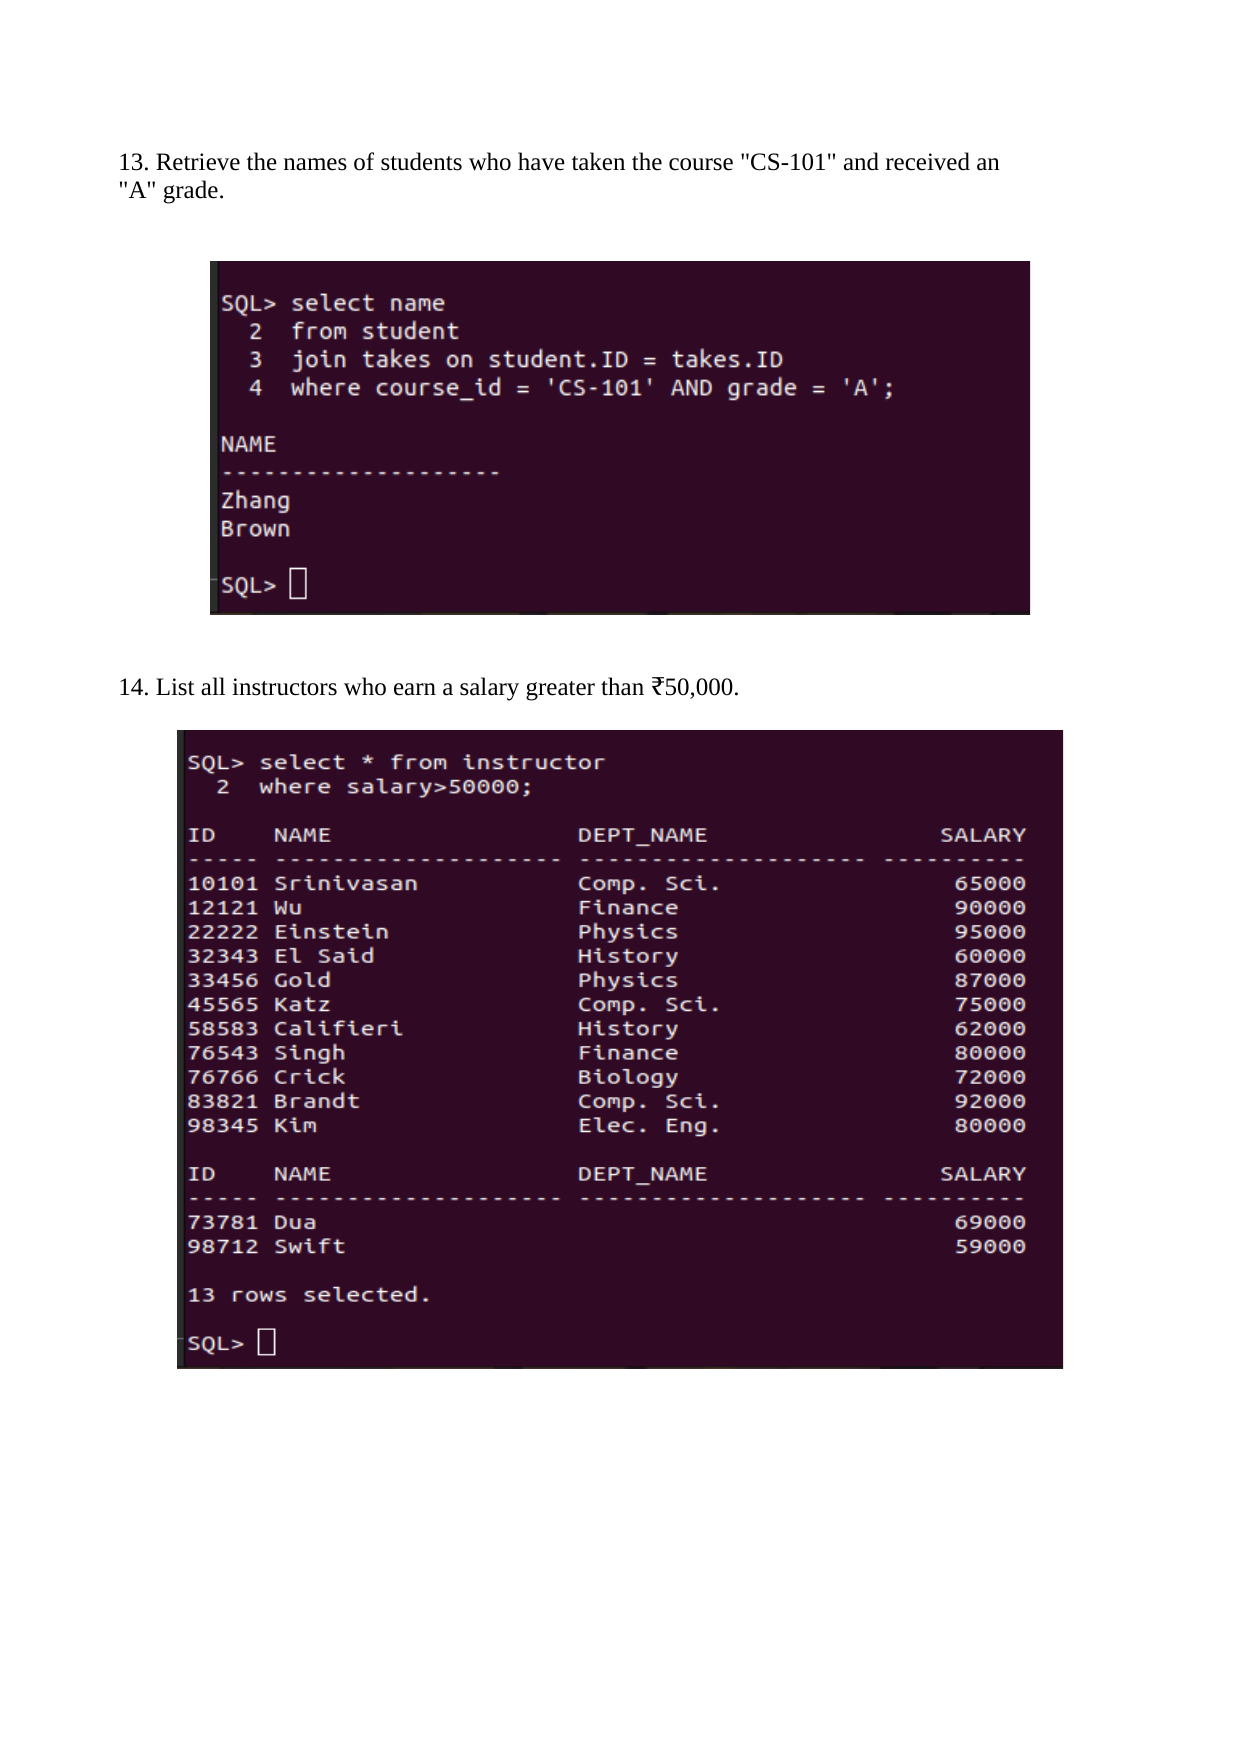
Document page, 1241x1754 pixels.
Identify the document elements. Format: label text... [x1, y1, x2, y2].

text "A" grade. [118, 176, 1122, 204]
text 14. List all instructors who earn a salary greater than ₹50,000. [118, 672, 1122, 701]
picture [177, 730, 1064, 1369]
picture [210, 261, 1031, 615]
text 13. Retrieve the names of students who have taken the course "CS-101" and received an [118, 147, 1122, 176]
